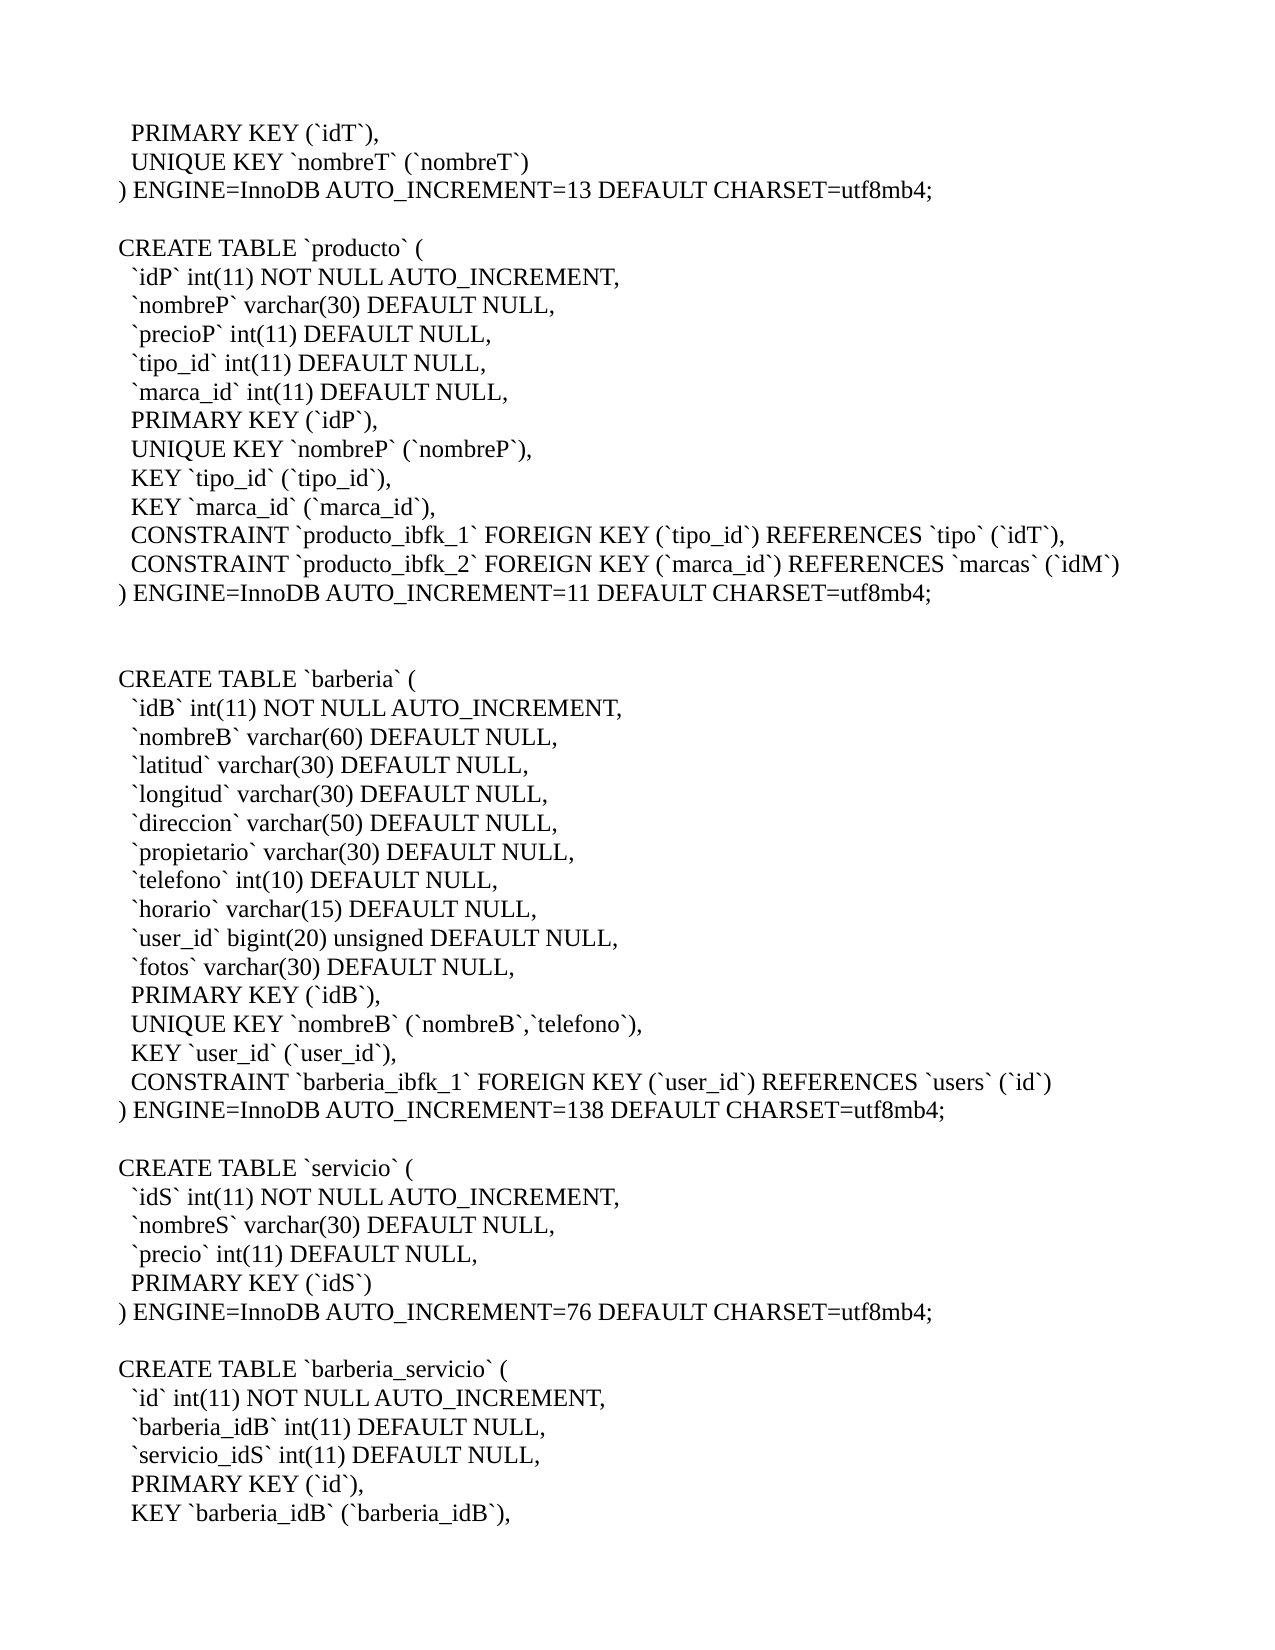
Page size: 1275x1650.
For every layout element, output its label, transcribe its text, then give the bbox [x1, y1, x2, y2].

text `precio` int(11) DEFAULT NULL, [118, 1239, 1157, 1268]
text CONSTRAINT `barberia_ibfk_1` FOREIGN KEY (`user_id`) REFERENCES `users` (`id`) [118, 1067, 1157, 1096]
text `nombreB` varchar(60) DEFAULT NULL, [118, 722, 1157, 751]
text `nombreP` varchar(30) DEFAULT NULL, [118, 291, 1157, 319]
text `fotos` varchar(30) DEFAULT NULL, [118, 952, 1157, 981]
text `direccion` varchar(50) DEFAULT NULL, [118, 808, 1157, 837]
text UNIQUE KEY `nombreT` (`nombreT`) [118, 147, 1157, 176]
text `barberia_idB` int(11) DEFAULT NULL, [118, 1412, 1157, 1441]
text CREATE TABLE `barberia` ( [118, 664, 1157, 693]
text `propietario` varchar(30) DEFAULT NULL, [118, 837, 1157, 866]
text `longitud` varchar(30) DEFAULT NULL, [118, 779, 1157, 808]
text PRIMARY KEY (`idB`), [118, 981, 1157, 1009]
text ) ENGINE=InnoDB AUTO_INCREMENT=11 DEFAULT CHARSET=utf8mb4; [118, 578, 1157, 607]
text KEY `barberia_idB` (`barberia_idB`), [118, 1498, 1157, 1527]
text PRIMARY KEY (`idP`), [118, 406, 1157, 434]
text `servicio_idS` int(11) DEFAULT NULL, [118, 1441, 1157, 1469]
text `telefono` int(10) DEFAULT NULL, [118, 866, 1157, 894]
text CONSTRAINT `producto_ibfk_1` FOREIGN KEY (`tipo_id`) REFERENCES `tipo` (`idT`), [118, 521, 1157, 549]
text KEY `tipo_id` (`tipo_id`), [118, 463, 1157, 492]
text `latitud` varchar(30) DEFAULT NULL, [118, 751, 1157, 779]
text UNIQUE KEY `nombreB` (`nombreB`,`telefono`), [118, 1009, 1157, 1038]
text `idP` int(11) NOT NULL AUTO_INCREMENT, [118, 262, 1157, 291]
text `id` int(11) NOT NULL AUTO_INCREMENT, [118, 1383, 1157, 1412]
text `marca_id` int(11) DEFAULT NULL, [118, 377, 1157, 406]
text ) ENGINE=InnoDB AUTO_INCREMENT=138 DEFAULT CHARSET=utf8mb4; [118, 1096, 1157, 1124]
text `idS` int(11) NOT NULL AUTO_INCREMENT, [118, 1182, 1157, 1211]
text `precioP` int(11) DEFAULT NULL, [118, 319, 1157, 348]
text CREATE TABLE `producto` ( [118, 233, 1157, 262]
text ) ENGINE=InnoDB AUTO_INCREMENT=13 DEFAULT CHARSET=utf8mb4; [118, 176, 1157, 204]
text KEY `user_id` (`user_id`), [118, 1038, 1157, 1067]
text PRIMARY KEY (`id`), [118, 1469, 1157, 1498]
text UNIQUE KEY `nombreP` (`nombreP`), [118, 434, 1157, 463]
text `idB` int(11) NOT NULL AUTO_INCREMENT, [118, 693, 1157, 722]
text `user_id` bigint(20) unsigned DEFAULT NULL, [118, 923, 1157, 952]
text PRIMARY KEY (`idS`) [118, 1268, 1157, 1297]
text `tipo_id` int(11) DEFAULT NULL, [118, 348, 1157, 377]
text ) ENGINE=InnoDB AUTO_INCREMENT=76 DEFAULT CHARSET=utf8mb4; [118, 1297, 1157, 1326]
text `horario` varchar(15) DEFAULT NULL, [118, 894, 1157, 923]
text `nombreS` varchar(30) DEFAULT NULL, [118, 1211, 1157, 1239]
text KEY `marca_id` (`marca_id`), [118, 492, 1157, 521]
text PRIMARY KEY (`idT`), [118, 118, 1157, 147]
text CREATE TABLE `barberia_servicio` ( [118, 1354, 1157, 1383]
text CONSTRAINT `producto_ibfk_2` FOREIGN KEY (`marca_id`) REFERENCES `marcas` (`idM`) [118, 549, 1157, 578]
text CREATE TABLE `servicio` ( [118, 1153, 1157, 1182]
